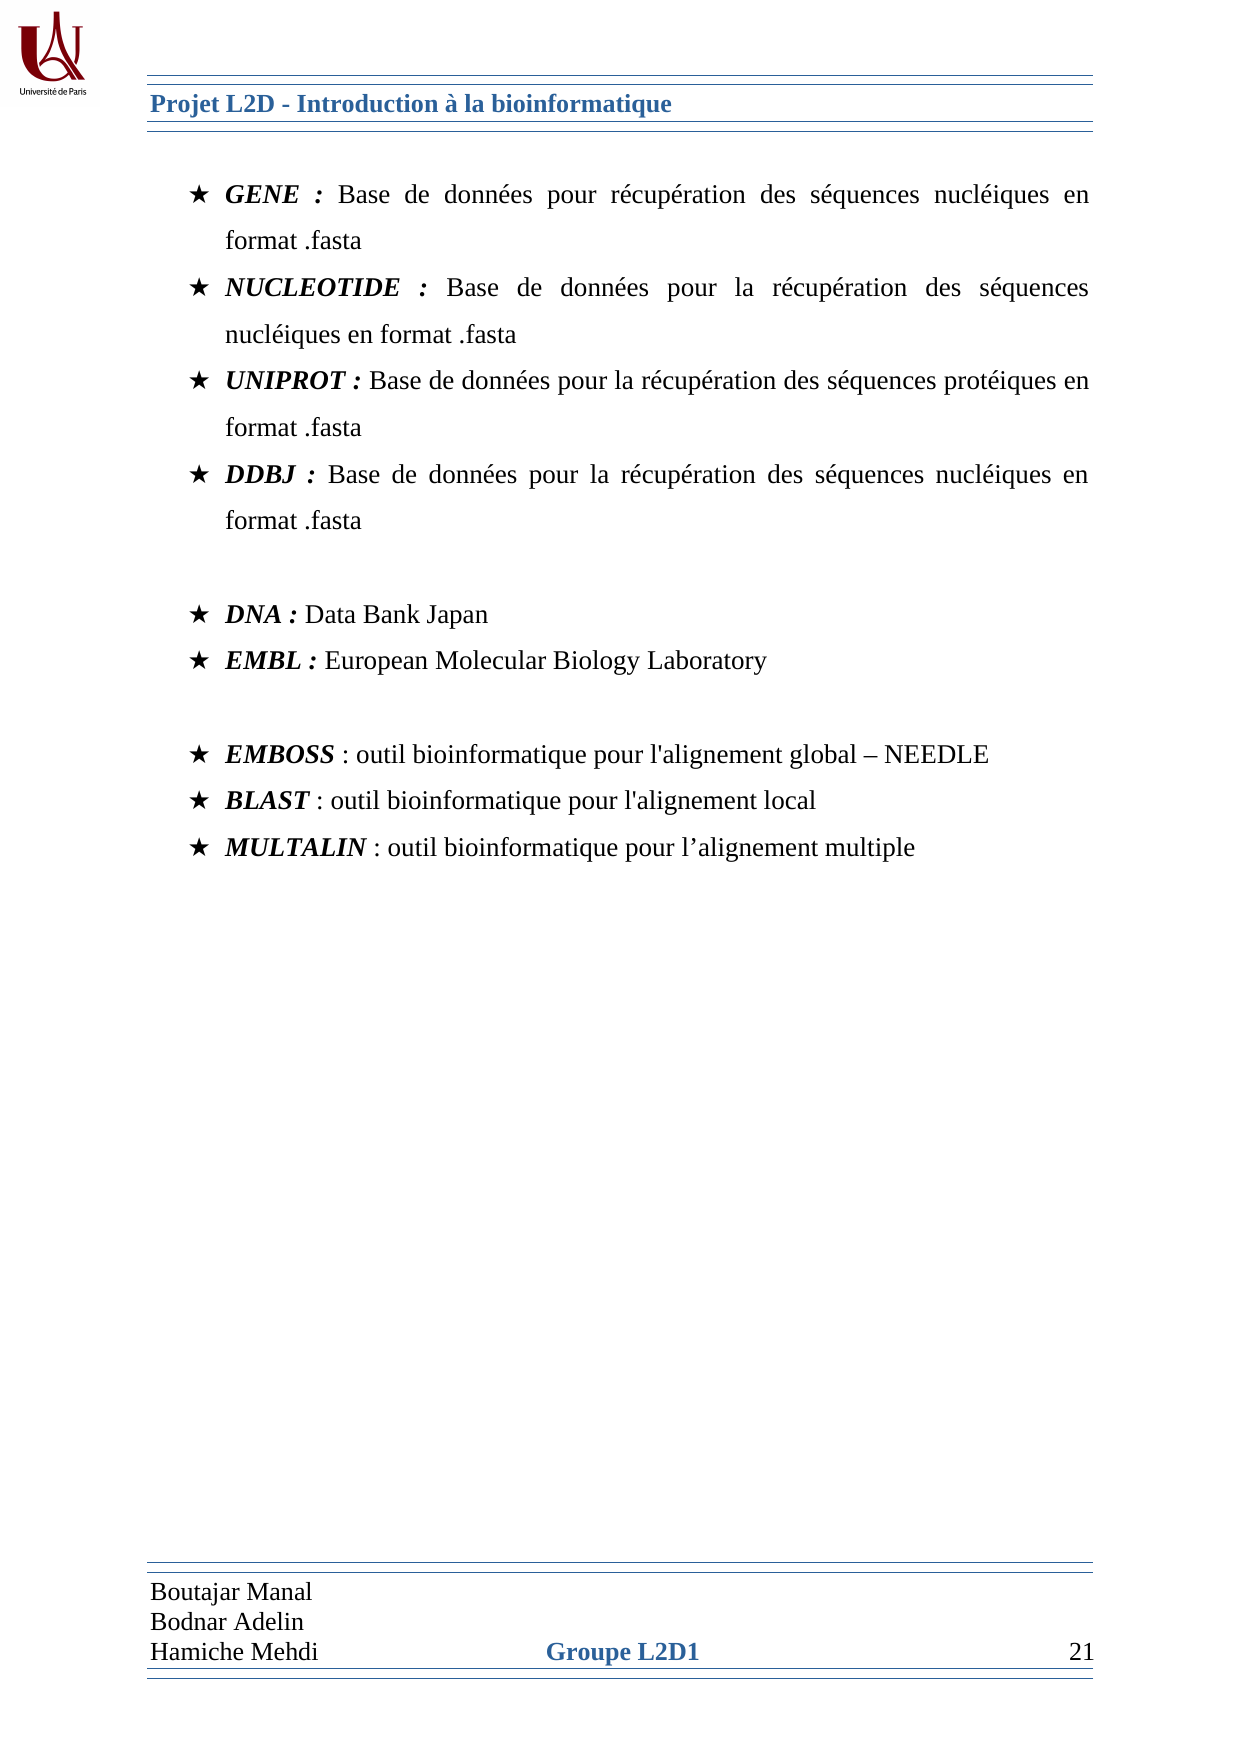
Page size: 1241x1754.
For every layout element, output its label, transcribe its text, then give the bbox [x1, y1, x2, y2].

list UNIPROT : Base de données pour la récupération des séquences protéiques en format .fasta [187, 364, 1090, 442]
list EMBL : European Molecular Biology Laboratory [187, 644, 1090, 676]
list NUCLEOTIDE : Base de données pour la récupération des séquences nucléiques en format .fasta [187, 271, 1090, 349]
list GENE : Base de données pour récupération des séquences nucléiques en format .fasta [187, 178, 1090, 256]
picture [0, 0, 101, 107]
list DNA : Data Bank Japan [187, 598, 1090, 629]
list BLAST : outil bioinformatique pour l'alignement local [187, 784, 1090, 816]
list DDBJ : Base de données pour la récupération des séquences nucléiques en format .fasta [187, 458, 1090, 536]
list EMBOSS : outil bioinformatique pour l'alignement global – NEEDLE [187, 738, 1090, 769]
list MULTALIN : outil bioinformatique pour l’alignement multiple [187, 831, 1090, 862]
